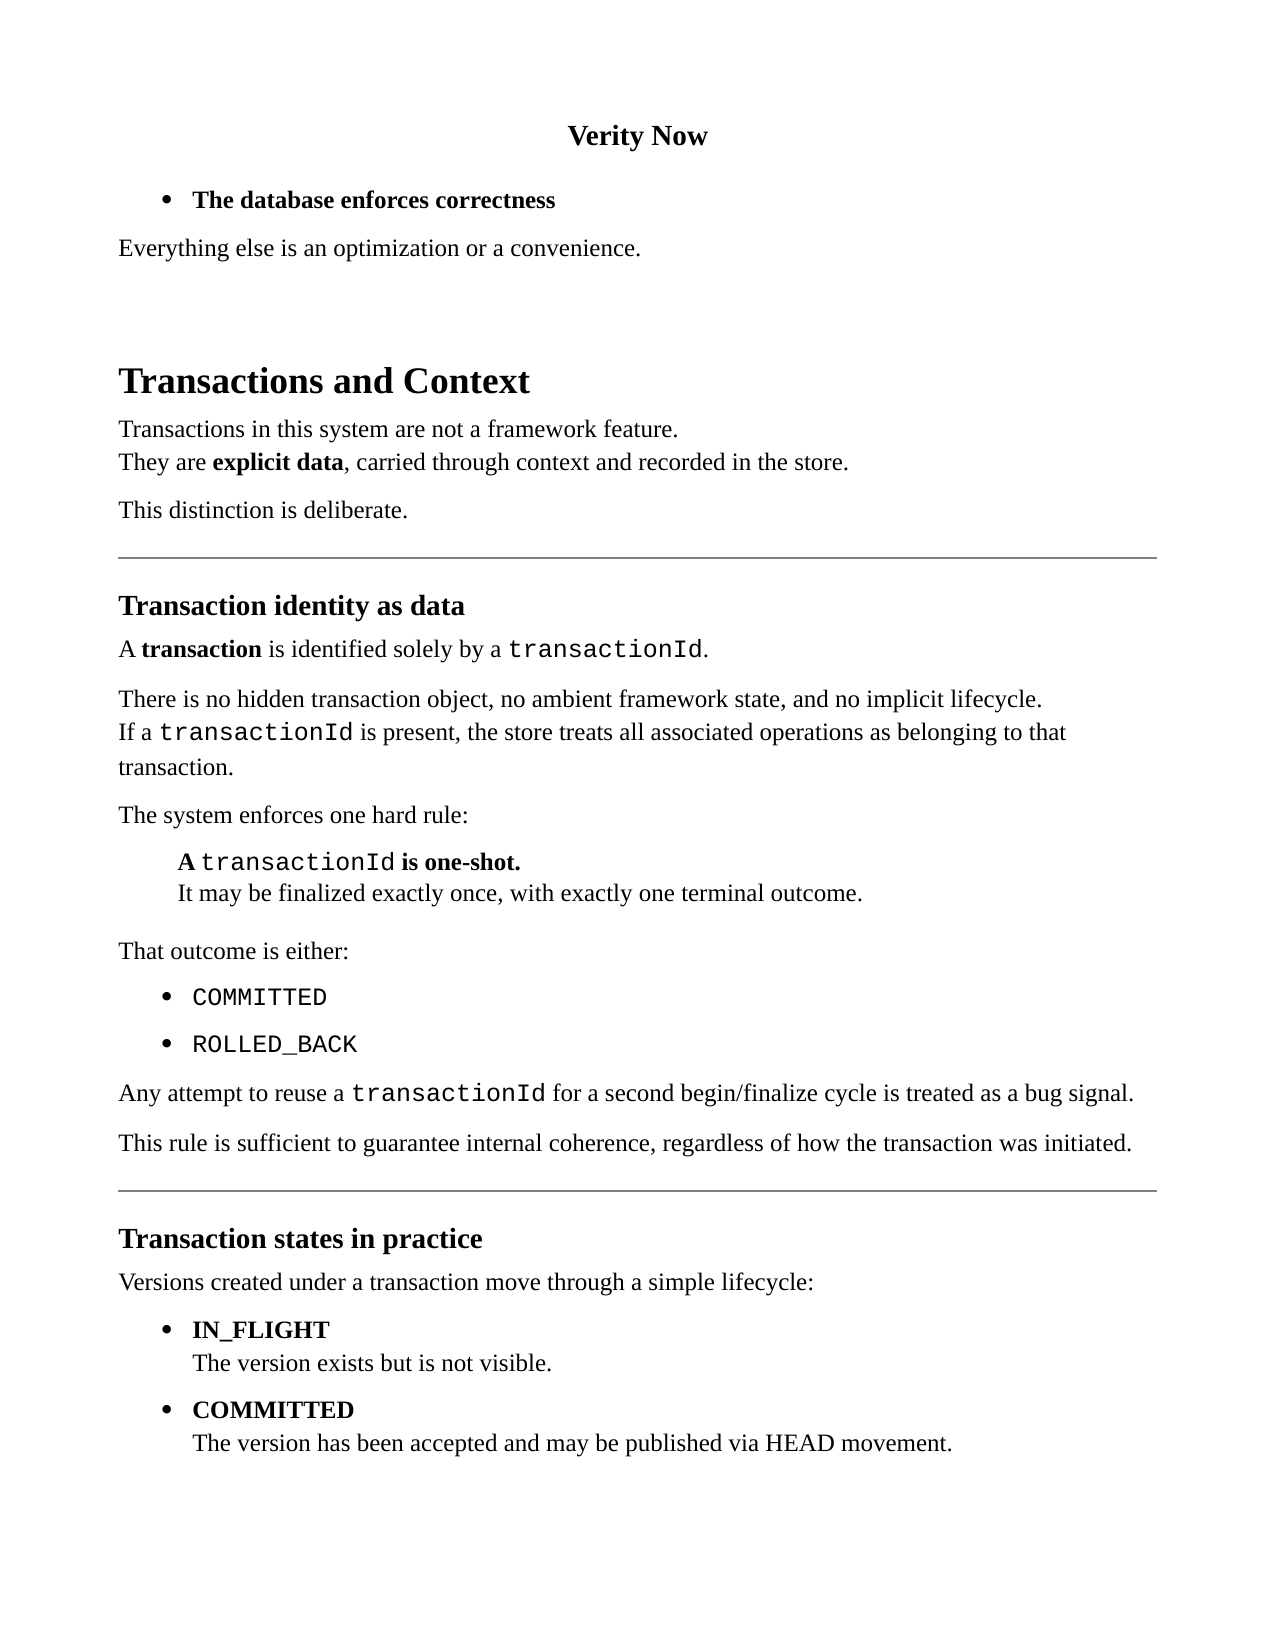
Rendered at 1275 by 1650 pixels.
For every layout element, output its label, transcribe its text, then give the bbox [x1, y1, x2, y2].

text The system enforces one hard rule: [118, 800, 1157, 828]
text A transactionId is one-shot. It may be finalized exactly once, with exactly one terminal outcome. [177, 847, 1098, 907]
list ROLLED_BACK [162, 1031, 1157, 1059]
text Transactions in this system are not a framework feature. They are explicit data, carried through context and recorded in the store. [118, 414, 1157, 476]
text There is no hidden transaction object, no ambient framework state, and no implicit lifecycle. If a transactionId is present, the store treats all associated operations as belonging to that transaction. [118, 684, 1157, 781]
text This rule is sufficient to guarantee internal coherence, regardless of how the transaction was initiated. [118, 1128, 1157, 1157]
list The database enforces correctness [162, 185, 1157, 214]
list IN_FLIGHT The version exists but is not visible. [162, 1315, 1157, 1377]
text That outcome is either: [118, 936, 1157, 965]
text Any attempt to reuse a transactionId for a second begin/finalize cycle is treated as a bug signal. [118, 1078, 1157, 1109]
text This distinction is deliberate. [118, 495, 1157, 524]
text Versions created under a transaction move through a simple lifecycle: [118, 1267, 1157, 1296]
subtitle Transaction states in practice [118, 1221, 1157, 1255]
text A transaction is identified solely by a transactionId. [118, 634, 1157, 665]
list COMMITTED The version has been accepted and may be published via HEAD movement. [162, 1396, 1157, 1457]
subtitle Transactions and Context [118, 359, 1157, 402]
subtitle Transaction identity as data [118, 588, 1157, 622]
list COMMITTED [162, 984, 1157, 1012]
text Everything else is an optimization or a convenience. [118, 233, 1157, 262]
